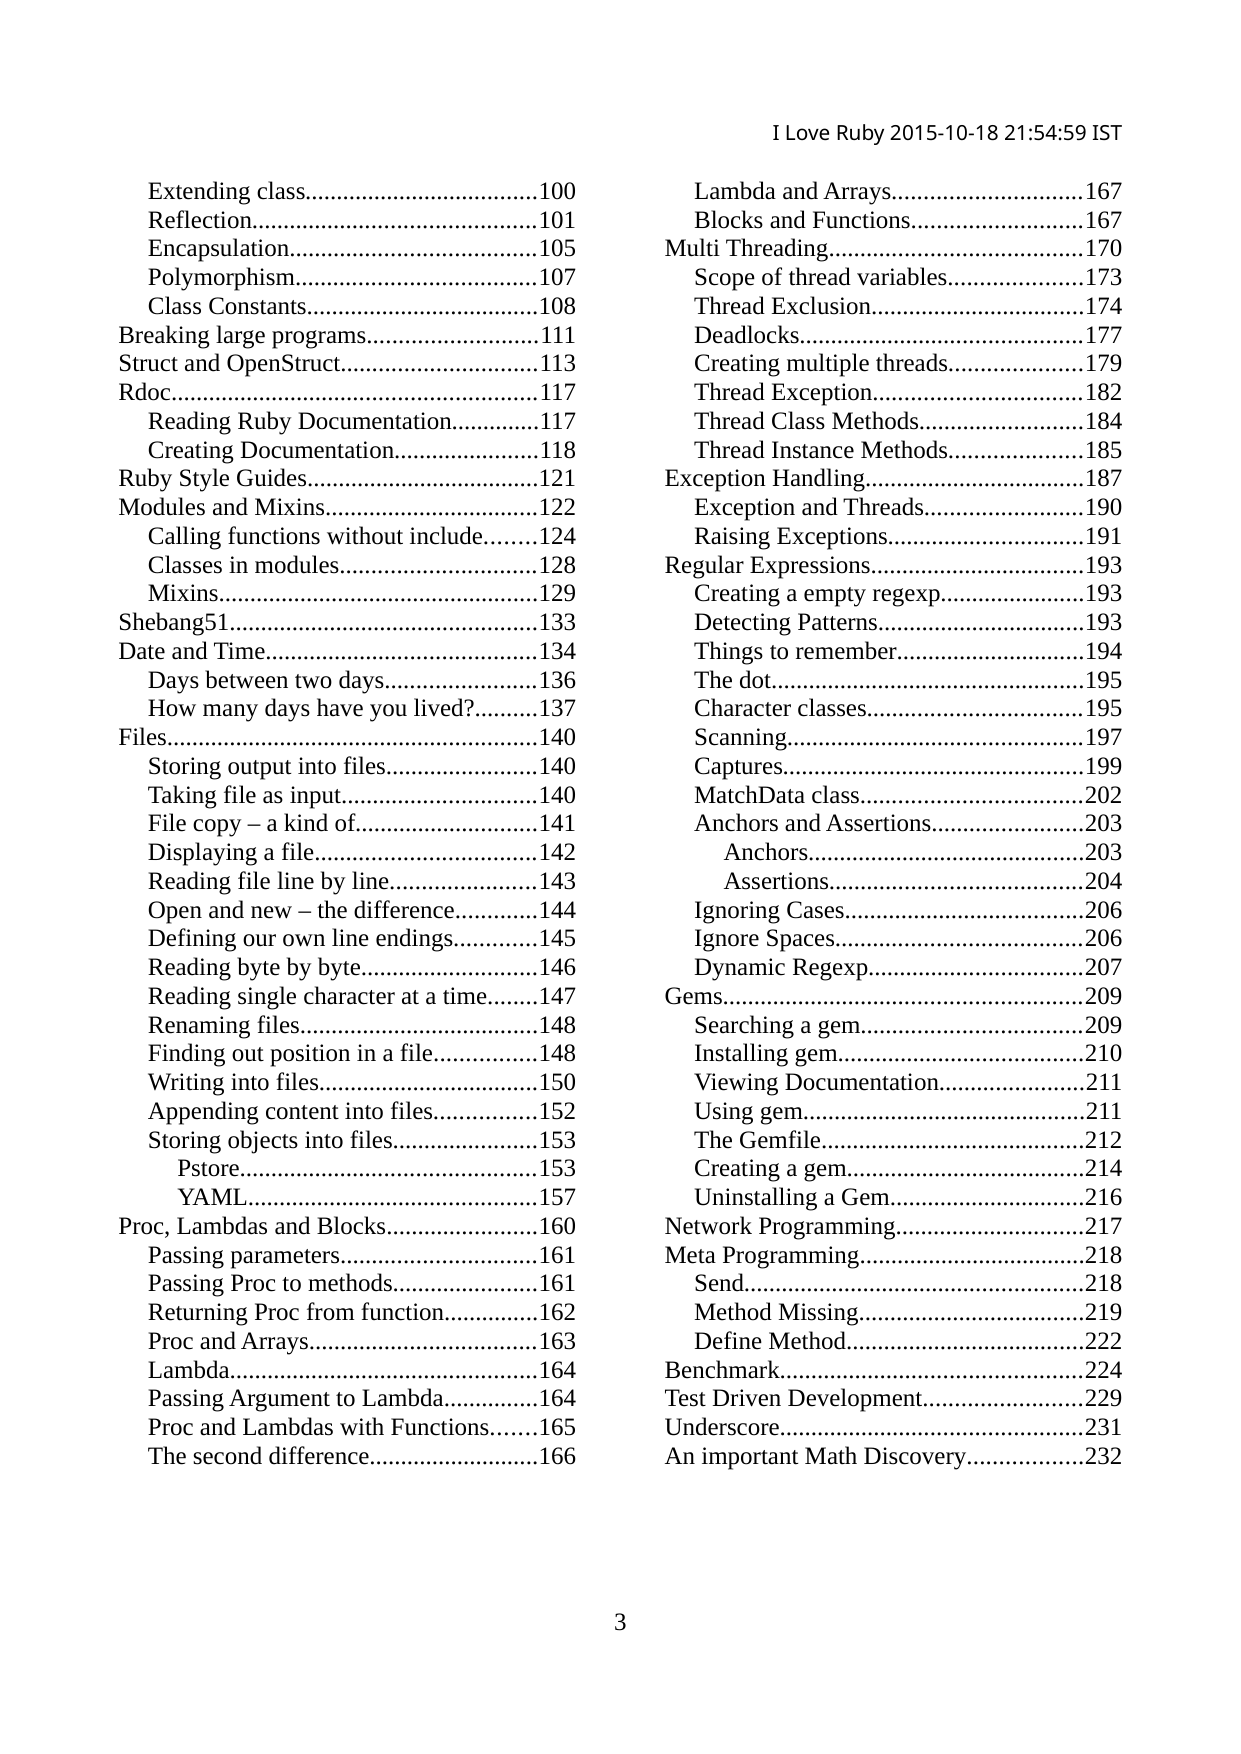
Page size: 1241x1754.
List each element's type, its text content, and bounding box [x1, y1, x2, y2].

text Scanning 197 [694, 722, 1122, 751]
text Searching a gem 209 [694, 1010, 1122, 1038]
text Multi Threading 170 [664, 233, 1122, 262]
text YAML 157 [177, 1182, 576, 1211]
text Shebang51 133 [118, 607, 576, 636]
text An important Math Discovery 232 [664, 1441, 1122, 1470]
text Exception Handling 187 [664, 463, 1122, 492]
text Detecting Patterns 193 [694, 607, 1122, 636]
text Passing Proc to methods 161 [148, 1268, 576, 1297]
text Uninstalling a Gem 216 [694, 1182, 1122, 1211]
text Dynamic Regexp 207 [694, 952, 1122, 981]
text Define Method 222 [694, 1326, 1122, 1355]
text Exception and Threads 190 [694, 492, 1122, 521]
text Renaming files 148 [148, 1010, 576, 1038]
text Test Driven Development 229 [664, 1383, 1122, 1412]
text Polymorphism 107 [148, 262, 576, 291]
text Open and new – the difference 144 [148, 895, 576, 923]
text Class Constants 108 [148, 291, 576, 320]
text Classes in modules 128 [148, 550, 576, 578]
text Captures 199 [694, 751, 1122, 780]
text Breaking large programs 111 [118, 320, 576, 348]
text Character classes 195 [694, 693, 1122, 722]
text The second difference 166 [148, 1441, 576, 1470]
text Creating a gem 214 [694, 1153, 1122, 1182]
text Scope of thread variables 173 [694, 262, 1122, 291]
text Files 140 [118, 722, 576, 751]
text Deadlocks 177 [694, 320, 1122, 348]
text Storing output into files 140 [148, 751, 576, 780]
text Returning Proc from function 162 [148, 1297, 576, 1326]
text Thread Instance Methods 185 [694, 435, 1122, 463]
text Assertions 204 [723, 866, 1122, 895]
text Lambda 164 [148, 1355, 576, 1383]
text Extending class 100 [148, 176, 576, 205]
text Writing into files 150 [148, 1067, 576, 1096]
text Pstore 153 [177, 1153, 576, 1182]
text Blocks and Functions 167 [694, 205, 1122, 233]
text Installing gem 210 [694, 1038, 1122, 1067]
text Raising Exceptions 191 [694, 521, 1122, 550]
text Mixins 129 [148, 578, 576, 607]
text Ruby Style Guides 121 [118, 463, 576, 492]
text Reading byte by byte 146 [148, 952, 576, 981]
text Date and Time 134 [118, 636, 576, 665]
text Rdoc 117 [118, 377, 576, 406]
text Meta Programming 218 [664, 1240, 1122, 1268]
text Proc and Lambdas with Functions 165 [148, 1412, 576, 1441]
text Encapsulation 105 [148, 233, 576, 262]
text Thread Class Methods 184 [694, 406, 1122, 435]
text Defining our own line endings 145 [148, 923, 576, 952]
text Modules and Mixins 122 [118, 492, 576, 521]
text Using gem 211 [694, 1096, 1122, 1125]
text The dot 195 [694, 665, 1122, 693]
text Thread Exclusion 174 [694, 291, 1122, 320]
text Viewing Documentation 211 [694, 1067, 1122, 1096]
text File copy – a kind of 141 [148, 808, 576, 837]
text Network Programming 217 [664, 1211, 1122, 1240]
text Storing objects into files 153 [148, 1125, 576, 1153]
text Things to remember 194 [694, 636, 1122, 665]
text Reading file line by line 143 [148, 866, 576, 895]
text Passing Argument to Lambda 164 [148, 1383, 576, 1412]
text Creating a empty regexp 193 [694, 578, 1122, 607]
text MatchData class 202 [694, 780, 1122, 808]
text Method Missing 219 [694, 1297, 1122, 1326]
text Ignoring Cases 206 [694, 895, 1122, 923]
text Anchors 203 [723, 837, 1122, 866]
text Proc, Lambdas and Blocks 160 [118, 1211, 576, 1240]
text Days between two days 136 [148, 665, 576, 693]
text Appending content into files 152 [148, 1096, 576, 1125]
text Anchors and Assertions 203 [694, 808, 1122, 837]
text Finding out position in a file 148 [148, 1038, 576, 1067]
text Reading single character at a time 147 [148, 981, 576, 1010]
text Passing parameters 161 [148, 1240, 576, 1268]
text Gems 209 [664, 981, 1122, 1010]
text How many days have you lived? 137 [148, 693, 576, 722]
text Creating Documentation 118 [148, 435, 576, 463]
text Benchmark 224 [664, 1355, 1122, 1383]
text Displaying a file 142 [148, 837, 576, 866]
text Proc and Arrays 163 [148, 1326, 576, 1355]
text Taking file as input 140 [148, 780, 576, 808]
text Underscore 231 [664, 1412, 1122, 1441]
text Lambda and Arrays 167 [694, 176, 1122, 205]
text Reflection 101 [148, 205, 576, 233]
text Reading Ruby Documentation 117 [148, 406, 576, 435]
text Send 218 [694, 1268, 1122, 1297]
text Struct and OpenStruct 113 [118, 348, 576, 377]
text Ignore Spaces 206 [694, 923, 1122, 952]
text Creating multiple threads 179 [694, 348, 1122, 377]
text Thread Exception 182 [694, 377, 1122, 406]
text The Gemfile 212 [694, 1125, 1122, 1153]
text Regular Expressions 193 [664, 550, 1122, 578]
text Calling functions without include 124 [148, 521, 576, 550]
